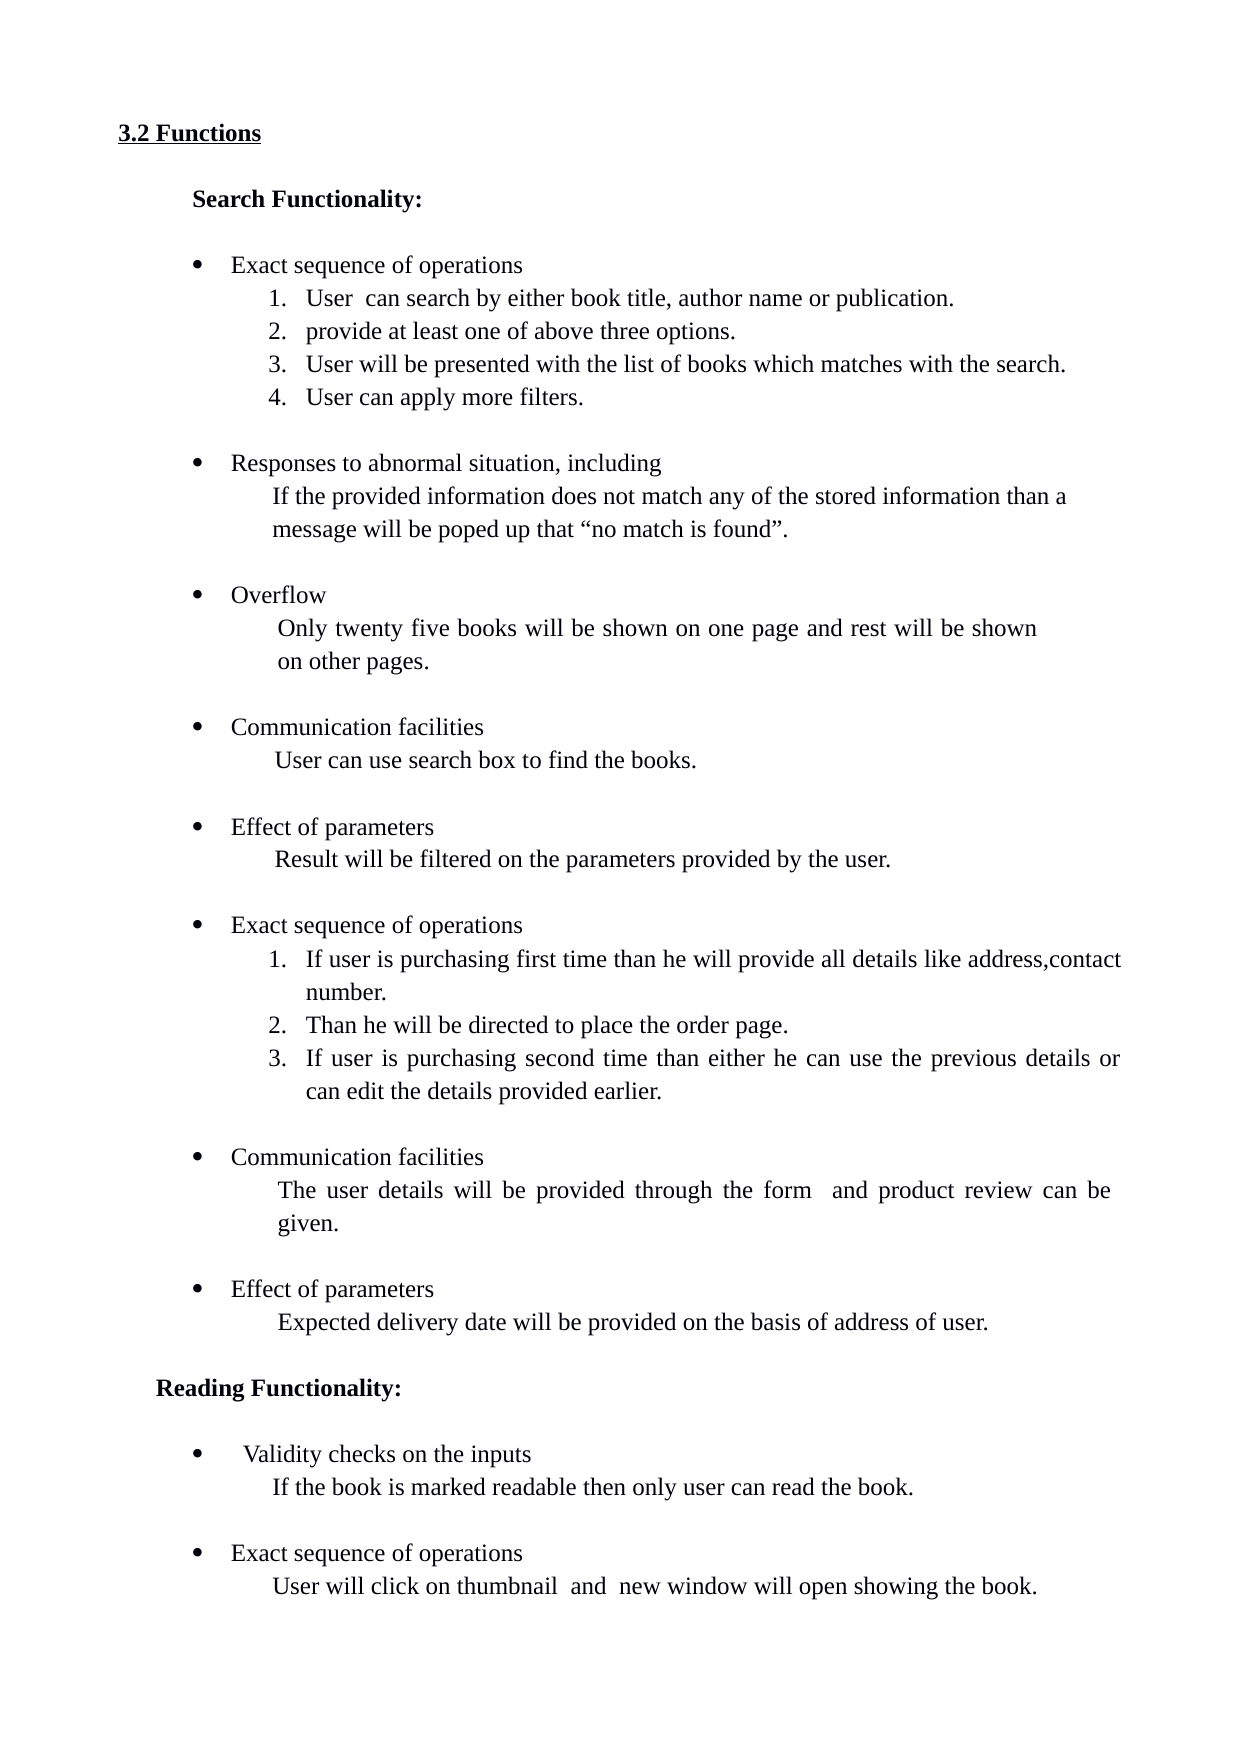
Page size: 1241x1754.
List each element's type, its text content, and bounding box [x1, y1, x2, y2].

list User can search by either book title, author name or publication. [268, 283, 1122, 312]
text User will click on thumbnail and new window will open showing the book. [118, 1571, 1122, 1600]
text The user details will be provided through the form and product review can be given. [118, 1175, 1122, 1237]
list Exact sequence of operations [193, 250, 1122, 279]
text Reading Functionality: [118, 1373, 1122, 1402]
text Search Functionality: [118, 184, 1122, 213]
list Effect of parameters [193, 812, 1122, 840]
list Overflow [193, 580, 1047, 609]
list Effect of parameters [193, 1274, 1122, 1303]
text Result will be filtered on the parameters provided by the user. [118, 844, 1122, 873]
text If the provided information does not match any of the stored information than a message will be poped up that “no match is found”. [118, 481, 1122, 543]
text Only twenty five books will be shown on one page and rest will be shown on other pages. [193, 613, 1047, 675]
text User can use search box to find the books. [193, 746, 1047, 774]
list Exact sequence of operations [193, 1538, 1122, 1567]
list If user is purchasing second time than either he can use the previous details or can edit the details provided earlier. [268, 1043, 1122, 1104]
text Expected delivery date will be provided on the basis of address of user. [118, 1307, 1122, 1336]
list Communication facilities [193, 712, 1047, 741]
list Communication facilities [193, 1142, 1047, 1171]
subtitle 3.2 Functions [118, 118, 1047, 147]
list provide at least one of above three options. [268, 316, 1122, 345]
list Responses to abnormal situation, including [193, 448, 1122, 477]
text If the book is marked readable then only user can read the book. [118, 1472, 1122, 1501]
list Validity checks on the inputs [193, 1439, 1122, 1468]
list If user is purchasing first time than he will provide all details like address,contact number. [268, 944, 1122, 1005]
list User can apply more filters. [268, 382, 1122, 411]
list Exact sequence of operations [193, 911, 1122, 939]
list Than he will be directed to place the order page. [268, 1010, 1122, 1038]
list User will be presented with the list of books which matches with the search. [268, 349, 1122, 378]
